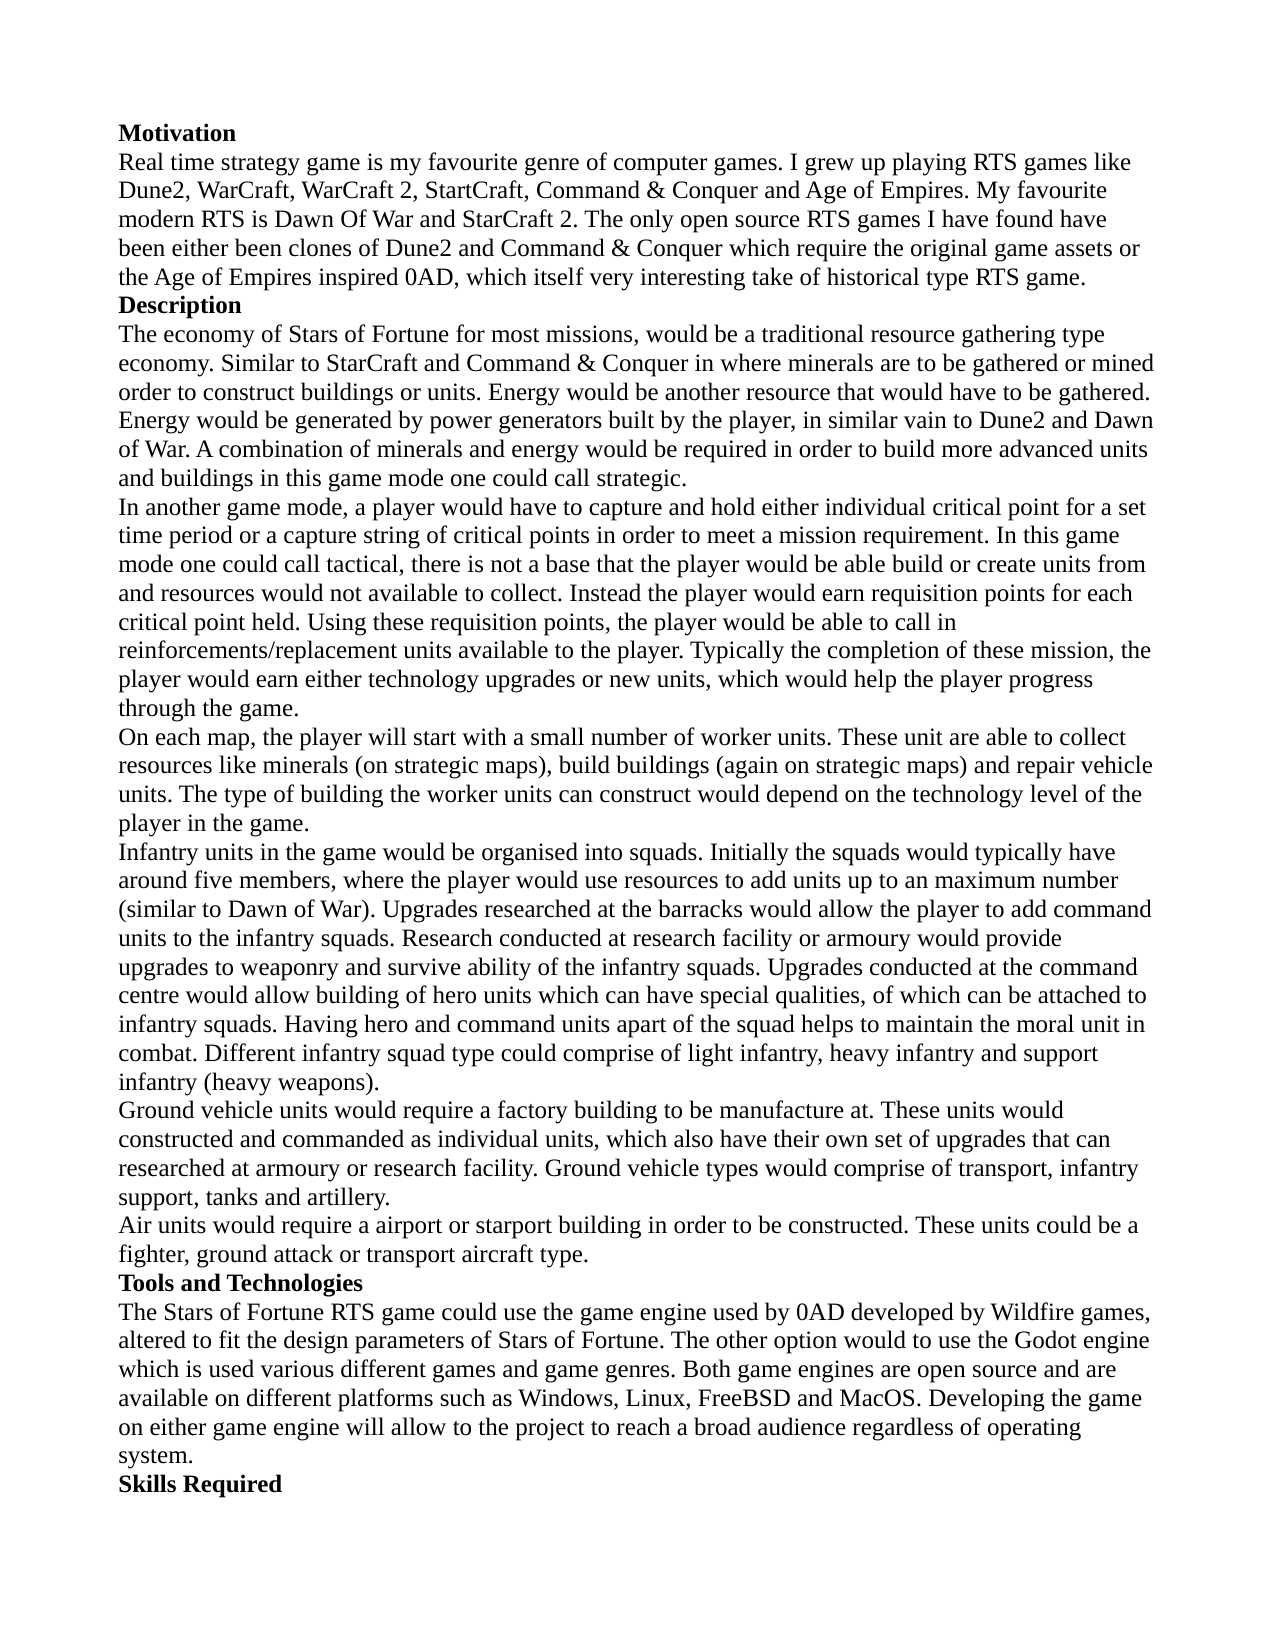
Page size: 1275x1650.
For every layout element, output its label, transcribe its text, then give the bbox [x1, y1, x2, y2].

text On each map, the player will start with a small number of worker units. These unit are able to collect resources like minerals (on strategic maps), build buildings (again on strategic maps) and repair vehicle units. The type of building the worker units can construct would depend on the technology level of the player in the game. [118, 722, 1157, 837]
text The economy of Stars of Fortune for most missions, would be a traditional resource gathering type economy. Similar to StarCraft and Command & Conquer in where minerals are to be gathered or mined order to construct buildings or units. Energy would be another resource that would have to be gathered. Energy would be generated by power generators built by the player, in similar vain to Dune2 and Dawn of War. A combination of minerals and energy would be required in order to build more advanced units and buildings in this game mode one could call strategic. [118, 319, 1157, 492]
text Description [118, 291, 1157, 319]
text Ground vehicle units would require a factory building to be manufacture at. These units would constructed and commanded as individual units, which also have their own set of upgrades that can researched at armoury or research facility. Ground vehicle types would comprise of transport, infantry support, tanks and artillery. [118, 1096, 1157, 1211]
text The Stars of Fortune RTS game could use the game engine used by 0AD developed by Wildfire games, altered to fit the design parameters of Stars of Fortune. The other option would to use the Godot engine which is used various different games and game genres. Both game engines are open source and are available on different platforms such as Windows, Linux, FreeBSD and MacOS. Developing the game on either game engine will allow to the project to reach a broad audience regardless of operating system. [118, 1297, 1157, 1469]
text In another game mode, a player would have to capture and hold either individual critical point for a set time period or a capture string of critical points in order to meet a mission requirement. In this game mode one could call tactical, there is not a base that the player would be able build or create units from and resources would not available to collect. Instead the player would earn requisition points for each critical point held. Using these requisition points, the player would be able to call in reinforcements/replacement units available to the player. Typically the completion of these mission, the player would earn either technology upgrades or new units, which would help the player progress through the game. [118, 492, 1157, 722]
text Real time strategy game is my favourite genre of computer games. I grew up playing RTS games like Dune2, WarCraft, WarCraft 2, StartCraft, Command & Conquer and Age of Empires. My favourite modern RTS is Dawn Of War and StarCraft 2. The only open source RTS games I have found have been either been clones of Dune2 and Command & Conquer which require the original game assets or the Age of Empires inspired 0AD, which itself very interesting take of historical type RTS game. [118, 147, 1157, 291]
text Skills Required [118, 1469, 1157, 1498]
text Air units would require a airport or starport building in order to be constructed. These units could be a fighter, ground attack or transport aircraft type. [118, 1211, 1157, 1268]
text Tools and Technologies [118, 1268, 1157, 1297]
text Motivation [118, 118, 1157, 147]
text Infantry units in the game would be organised into squads. Initially the squads would typically have around five members, where the player would use resources to add units up to an maximum number (similar to Dawn of War). Upgrades researched at the barracks would allow the player to add command units to the infantry squads. Research conducted at research facility or armoury would provide upgrades to weaponry and survive ability of the infantry squads. Upgrades conducted at the command centre would allow building of hero units which can have special qualities, of which can be attached to infantry squads. Having hero and command units apart of the squad helps to maintain the moral unit in combat. Different infantry squad type could comprise of light infantry, heavy infantry and support infantry (heavy weapons). [118, 837, 1157, 1096]
